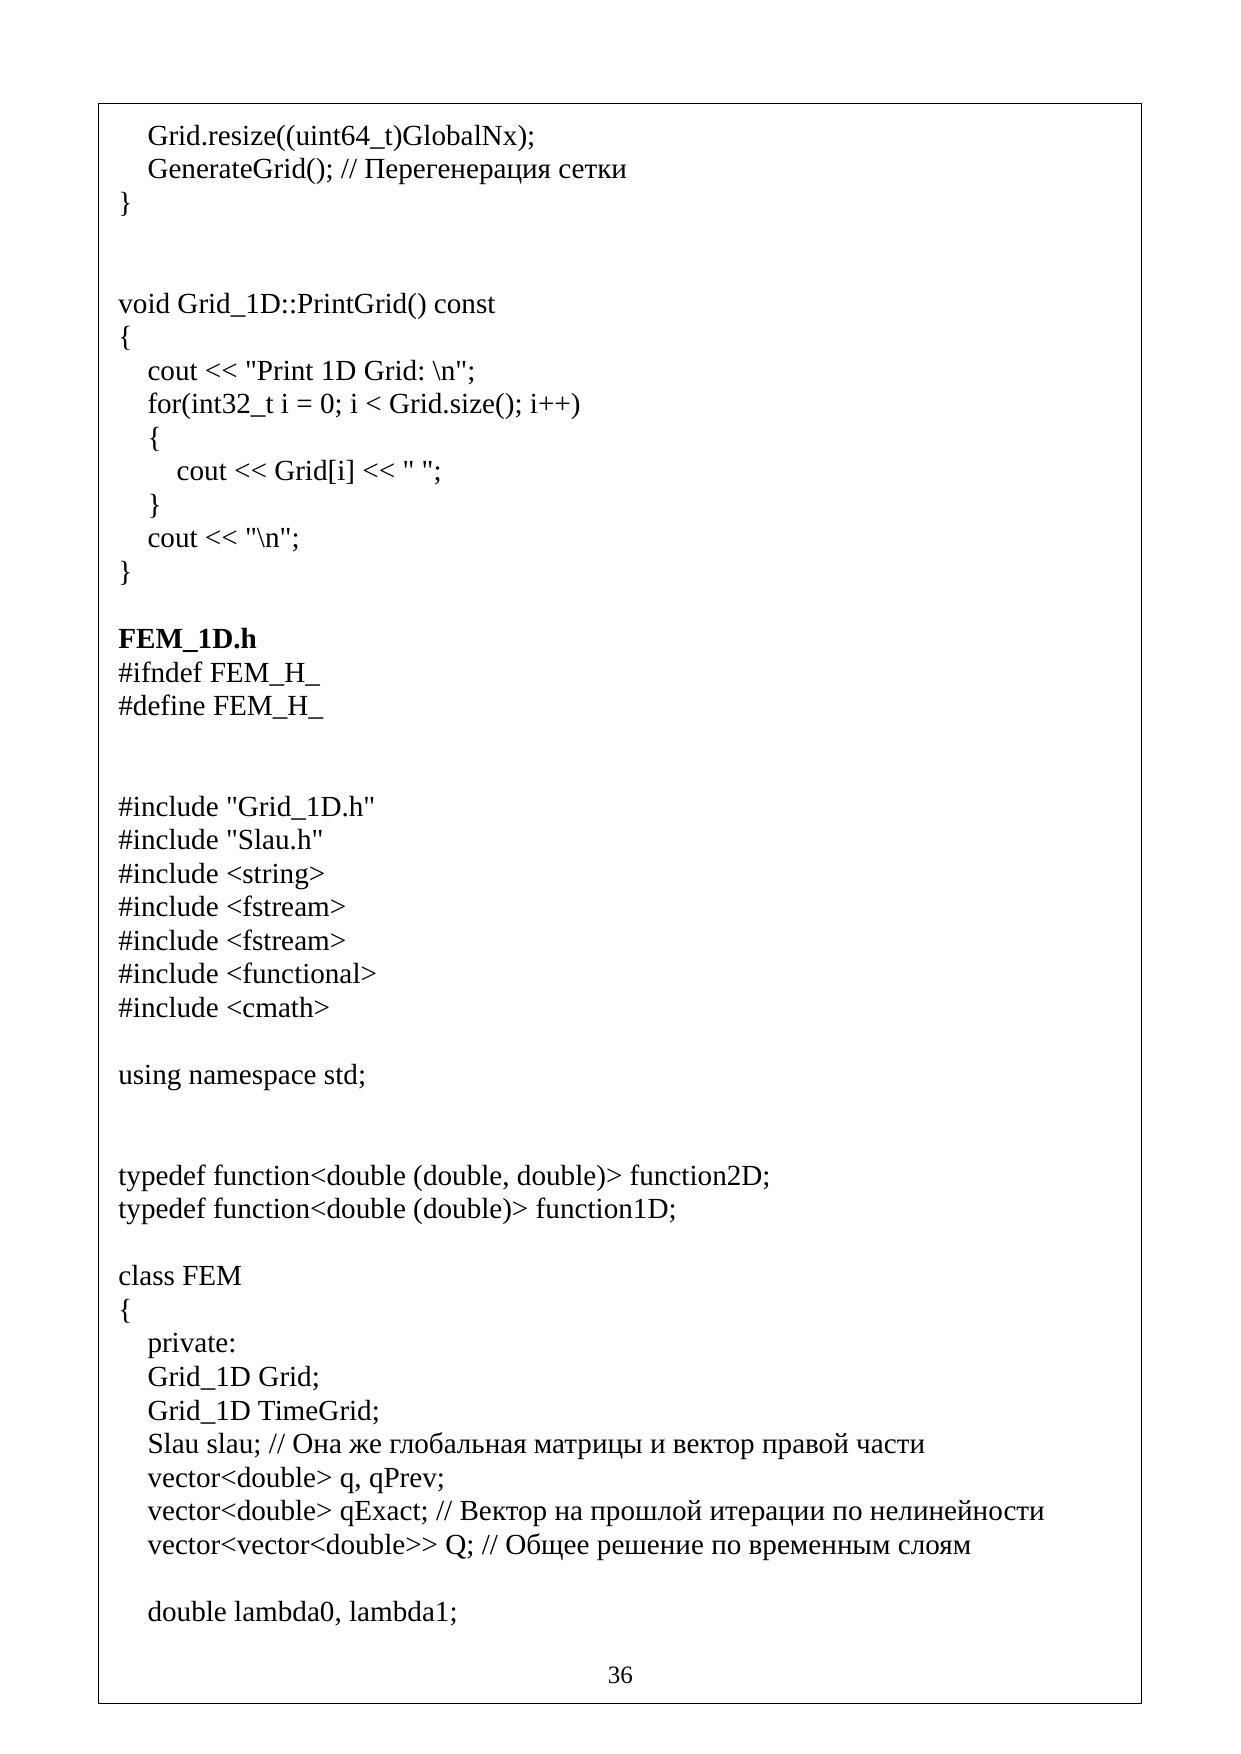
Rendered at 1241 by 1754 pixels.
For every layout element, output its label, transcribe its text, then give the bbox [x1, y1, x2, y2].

text #include <string> [118, 856, 1122, 889]
text #include <functional> [118, 957, 1122, 990]
text class FEM [118, 1258, 1122, 1292]
text private: [118, 1326, 1122, 1359]
text Slau slau; // Она же глобальная матрицы и вектор правой части [118, 1426, 1122, 1460]
text vector<double> qExact; // Вектор на прошлой итерации по нелинейности [118, 1493, 1122, 1527]
text using namespace std; [118, 1057, 1122, 1091]
text FEM_1D.h [118, 621, 1122, 655]
text cout << "\n"; [118, 521, 1122, 554]
text } [118, 185, 1122, 219]
text vector<double> q, qPrev; [118, 1460, 1122, 1493]
text #include "Grid_1D.h" [118, 789, 1122, 822]
text for(int32_t i = 0; i < Grid.size(); i++) [118, 386, 1122, 420]
text { [118, 319, 1122, 353]
text { [118, 420, 1122, 453]
text #define FEM_H_ [118, 688, 1122, 722]
text { [118, 1292, 1122, 1326]
text #ifndef FEM_H_ [118, 655, 1122, 688]
text cout << "Print 1D Grid: \n"; [118, 353, 1122, 386]
text } [118, 487, 1122, 521]
text #include <fstream> [118, 923, 1122, 957]
text #include <fstream> [118, 889, 1122, 923]
text } [118, 554, 1122, 588]
text typedef function<double (double, double)> function2D; [118, 1158, 1122, 1191]
text #include <cmath> [118, 990, 1122, 1024]
text double lambda0, lambda1; [118, 1594, 1122, 1627]
text void Grid_1D::PrintGrid() const [118, 286, 1122, 319]
text cout << Grid[i] << " "; [118, 453, 1122, 487]
text Grid_1D TimeGrid; [118, 1393, 1122, 1426]
text #include "Slau.h" [118, 822, 1122, 856]
text typedef function<double (double)> function1D; [118, 1191, 1122, 1225]
text Grid.resize((uint64_t)GlobalNx); [118, 118, 1122, 152]
text GenerateGrid(); // Перегенерация сетки [118, 152, 1122, 185]
text vector<vector<double>> Q; // Общее решение по временным слоям [118, 1527, 1122, 1560]
text Grid_1D Grid; [118, 1359, 1122, 1393]
